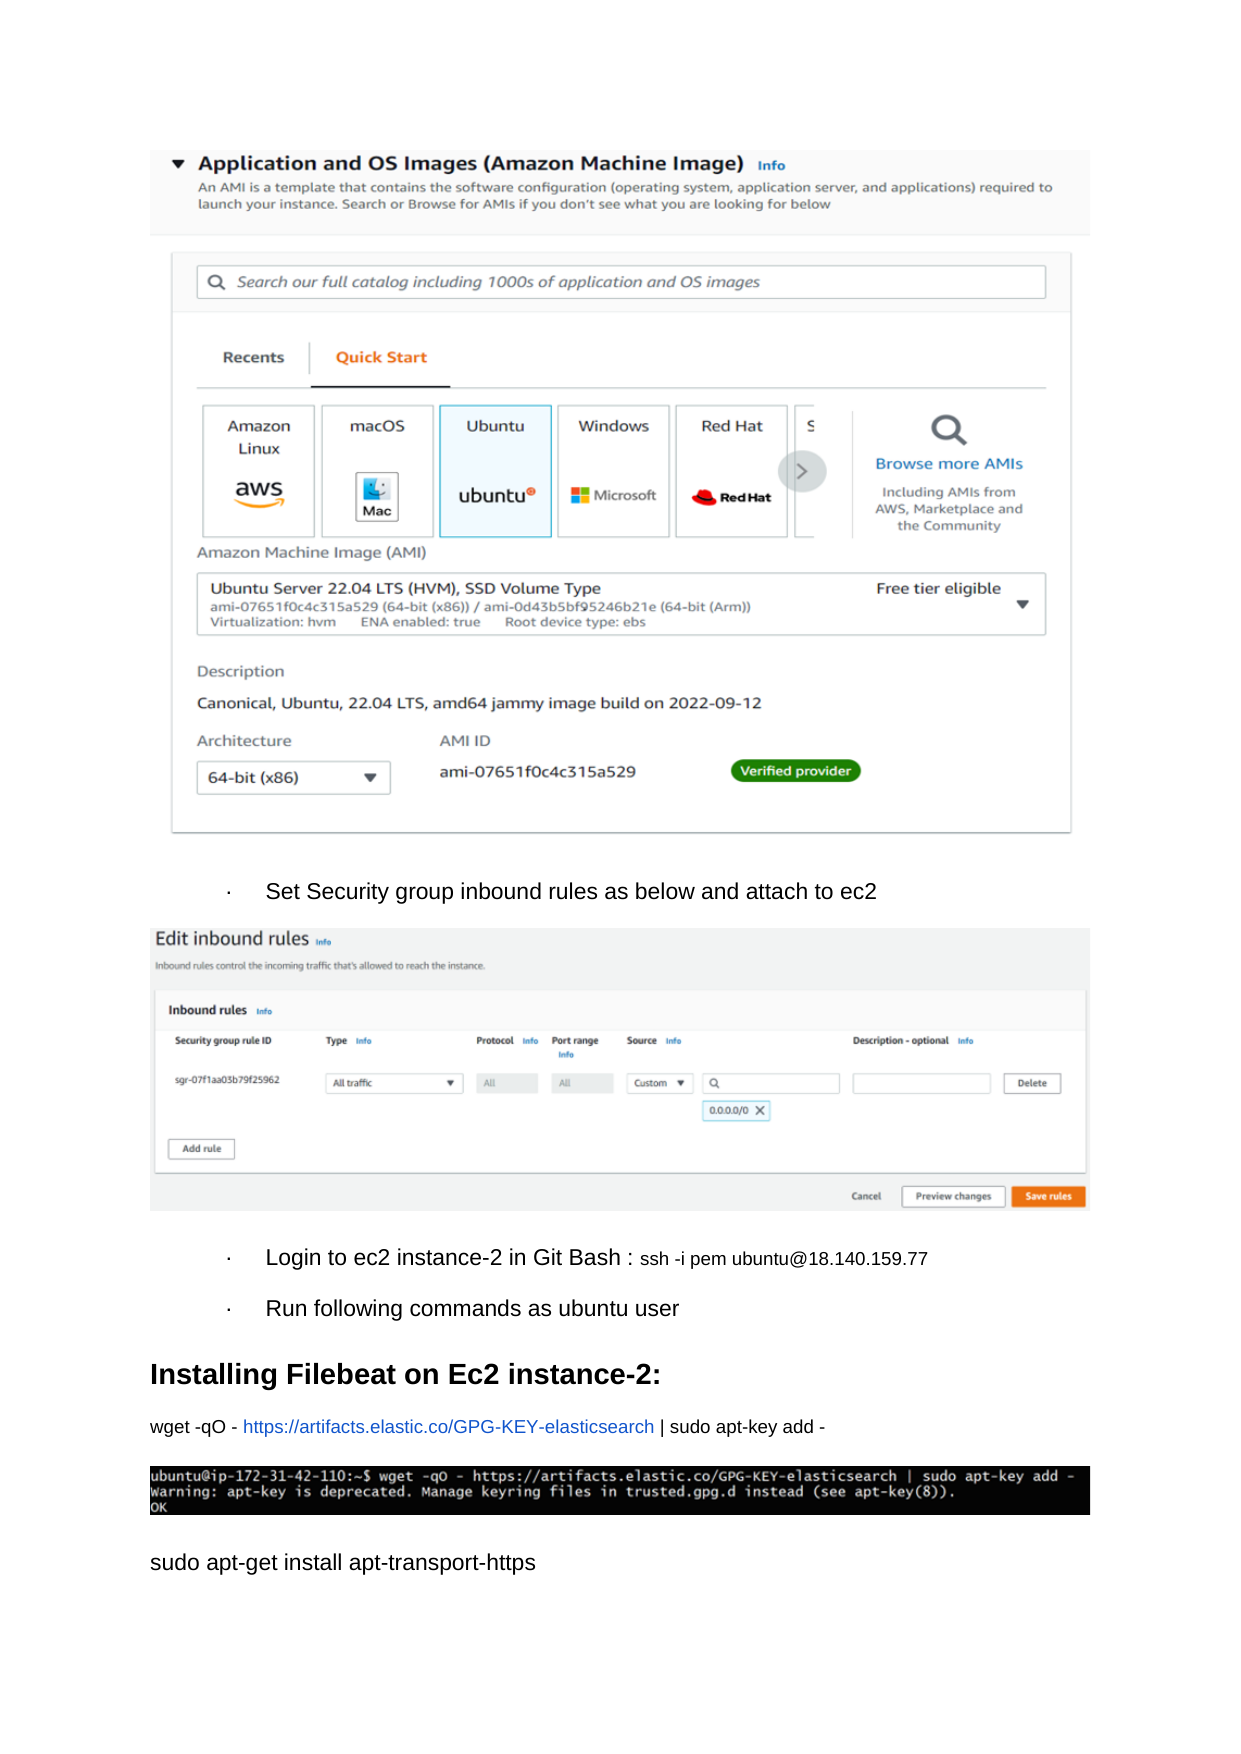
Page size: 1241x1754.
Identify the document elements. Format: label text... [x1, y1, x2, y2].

text · Set Security group inbound rules as below and attach to ec2 [225, 878, 1090, 904]
text · Login to ec2 instance-2 in Git Bash : ssh -i pem ubuntu@18.140.159.77 [225, 1244, 1090, 1271]
picture [150, 150, 1091, 844]
picture [150, 928, 1091, 1211]
text wget -qO - https://artifacts.elastic.co/GPG-KEY-elasticsearch | sudo apt-key add - [150, 1416, 1090, 1438]
text sudo apt-get install apt-transport-https [150, 1549, 1090, 1575]
text · Run following commands as ubuntu user [225, 1295, 1090, 1322]
picture [150, 1466, 1091, 1515]
text Installing Filebeat on Ec2 instance-2: [150, 1357, 1090, 1390]
